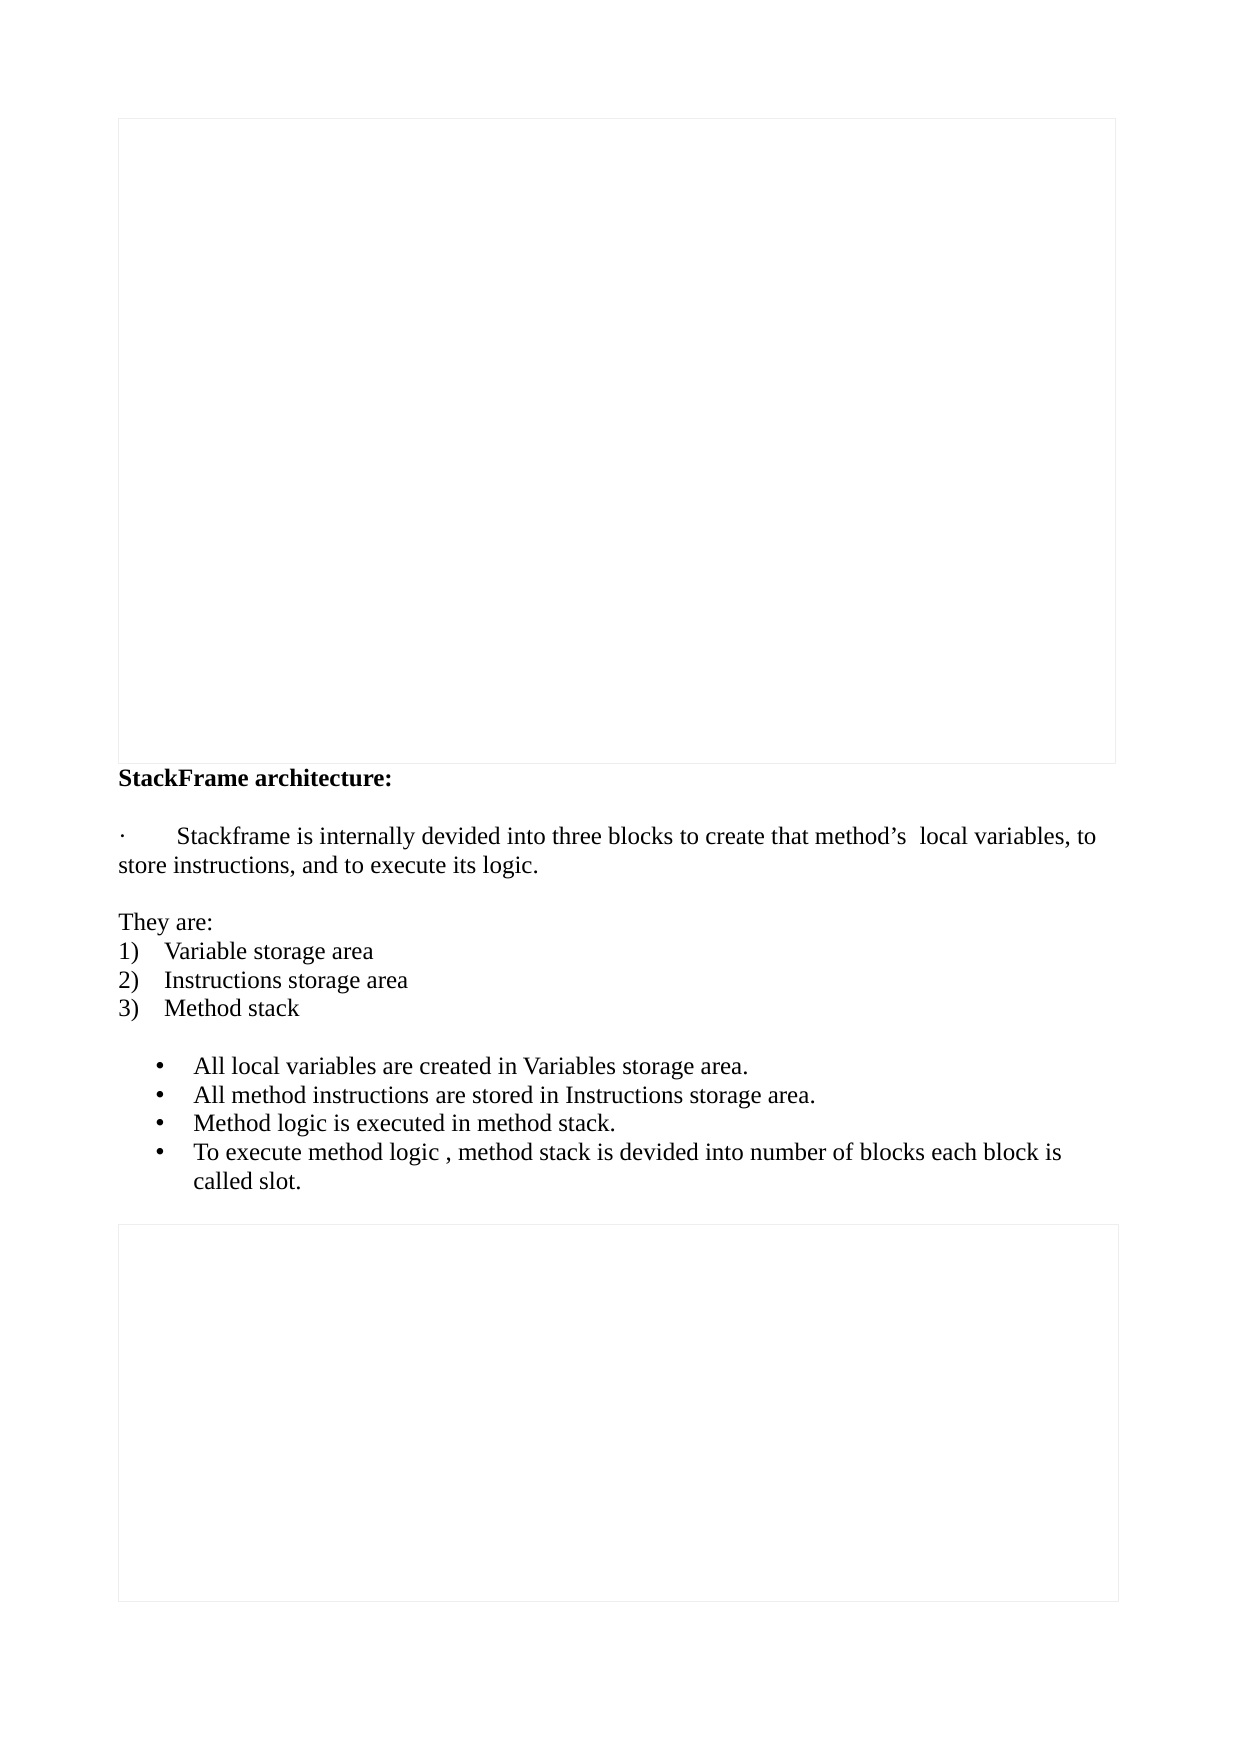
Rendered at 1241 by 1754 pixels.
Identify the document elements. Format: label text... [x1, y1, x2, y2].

text 1) Variable storage area [118, 936, 1122, 965]
text 2) Instructions storage area [118, 965, 1122, 993]
list All method instructions are stored in Instructions storage area. [156, 1080, 1122, 1108]
text · Stackframe is internally devided into three blocks to create that method’s local variables, to store instructions, and to execute its logic. [118, 821, 1122, 878]
list Method logic is executed in method stack. [156, 1108, 1122, 1137]
list To execute method logic , method stack is devided into number of blocks each block is called slot. [156, 1137, 1122, 1195]
list All local variables are created in Variables storage area. [156, 1051, 1122, 1080]
text 3) Method stack [118, 993, 1122, 1022]
text They are: [118, 907, 1122, 936]
text StackFrame architecture: [118, 763, 1122, 792]
